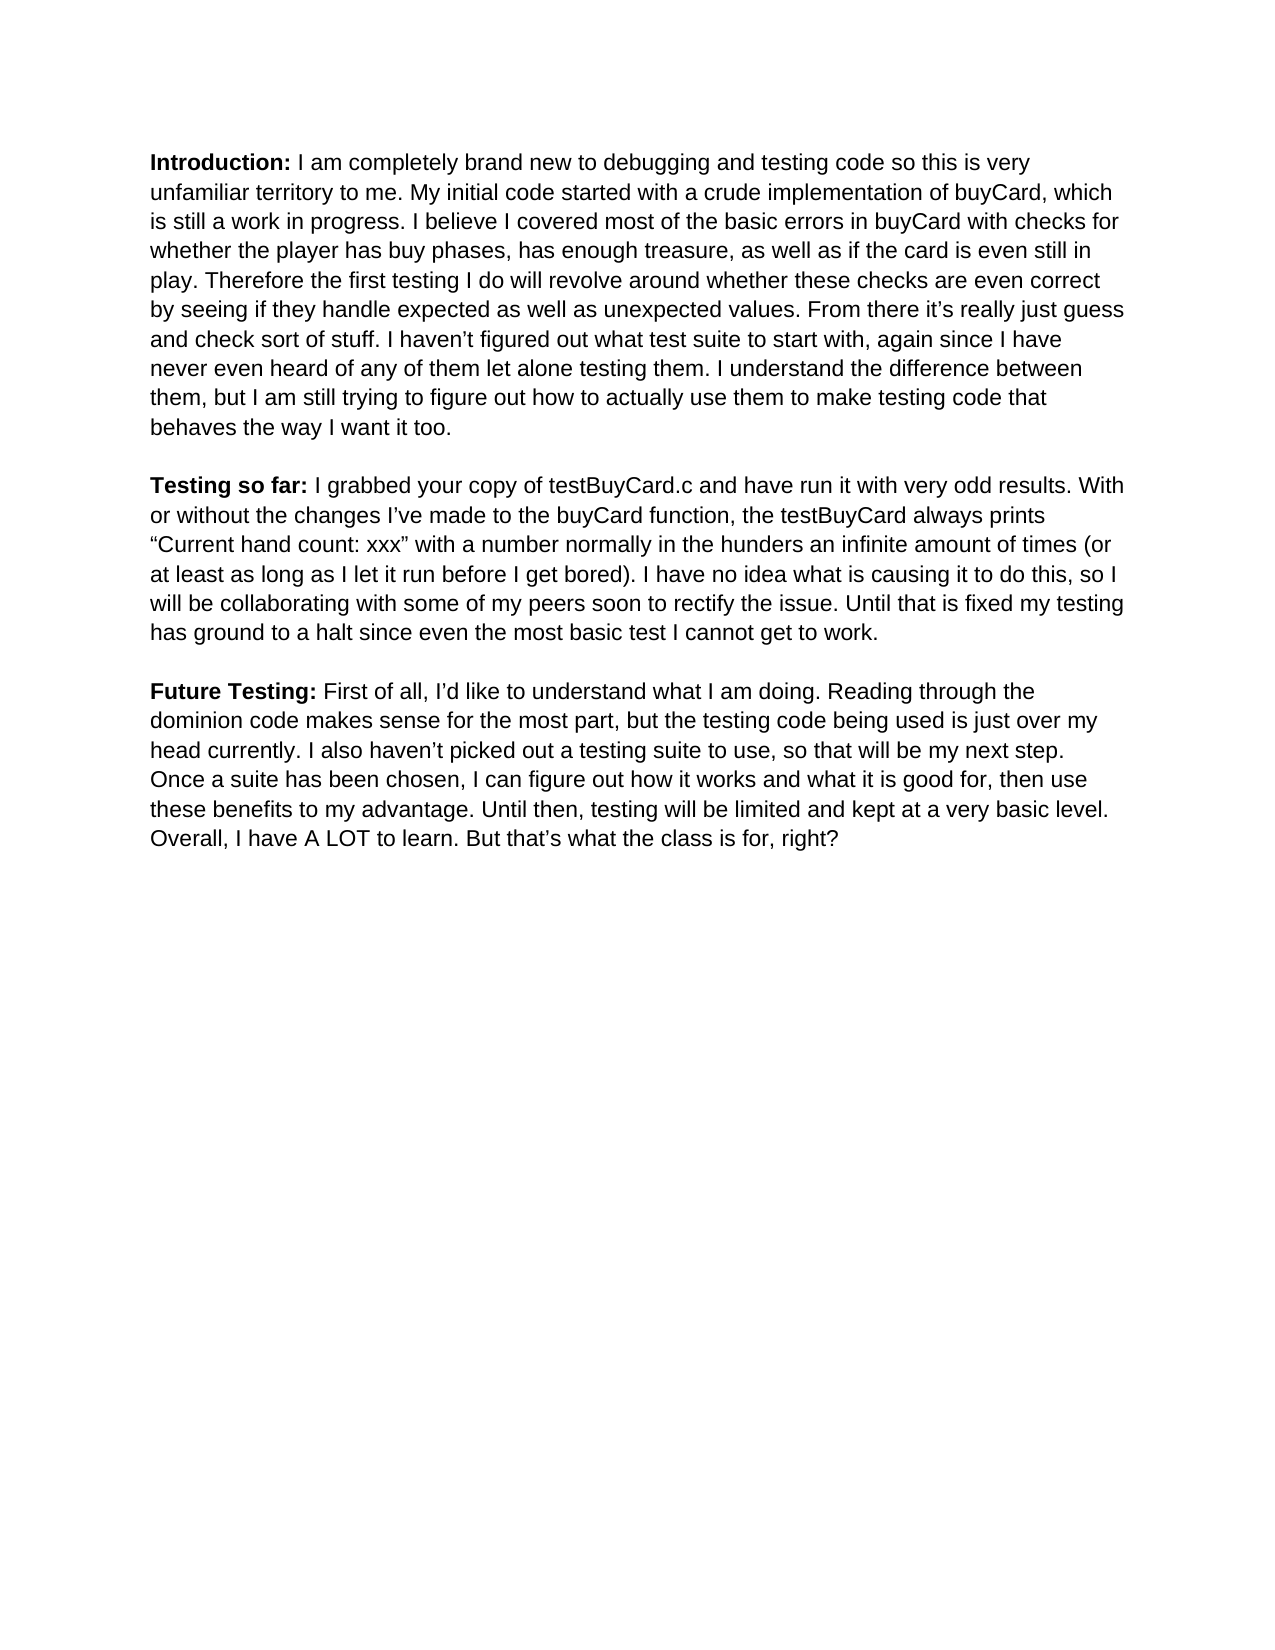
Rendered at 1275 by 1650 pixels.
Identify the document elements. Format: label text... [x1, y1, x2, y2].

text Future Testing: First of all, I’d like to understand what I am doing. Reading through the dominion code makes sense for the most part, but the testing code being used is just over my head currently. I also haven’t picked out a testing suite to use, so that will be my next step. Once a suite has been chosen, I can figure out how it works and what it is good for, then use these benefits to my advantage. Until then, testing will be limited and kept at a very basic level. Overall, I have A LOT to learn. But that’s what the class is for, right? [150, 679, 1125, 851]
text Testing so far: I grabbed your copy of testBuyCard.c and have run it with very odd results. With or without the changes I’ve made to the buyCard function, the testBuyCard always prints “Current hand count: xxx” with a number normally in the hunders an infinite amount of times (or at least as long as I let it run before I get bored). I have no idea what is causing it to do this, so I will be collaborating with some of my peers soon to rectify the issue. Until that is fixed my testing has ground to a halt since even the most basic test I cannot get to work. [150, 473, 1125, 646]
text Introduction: I am completely brand new to debugging and testing code so this is very unfamiliar territory to me. My initial code started with a crude implementation of buyCard, which is still a work in progress. I believe I covered most of the basic errors in buyCard with checks for whether the player has buy phases, has enough treasure, as well as if the card is even still in play. Therefore the first testing I do will revolve around whether these checks are even correct by seeing if they handle expected as well as unexpected values. From there it’s really just guess and check sort of stuff. I haven’t figured out what test suite to start with, again since I have never even heard of any of them let alone testing them. I understand the difference between them, but I am still trying to figure out how to actually use them to make testing code that behaves the way I want it too. [150, 150, 1125, 440]
